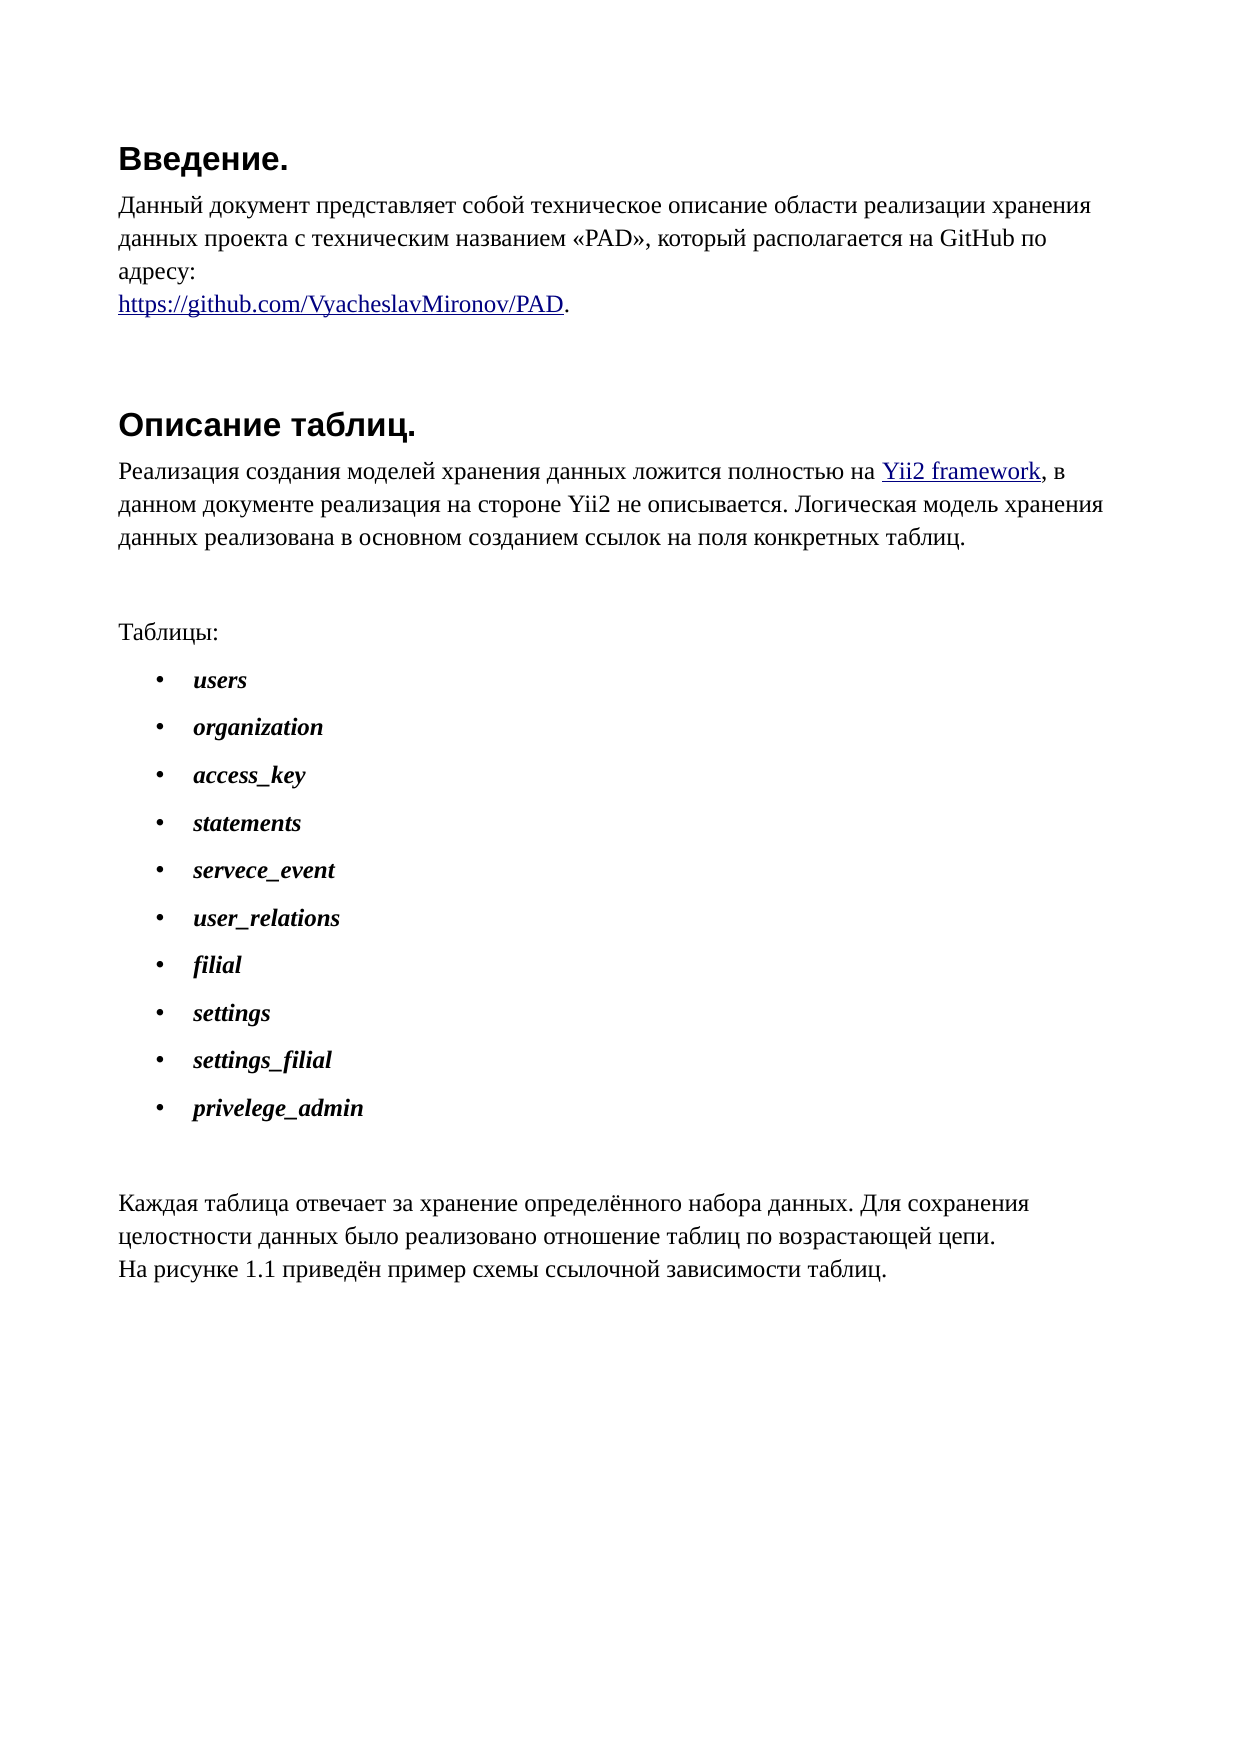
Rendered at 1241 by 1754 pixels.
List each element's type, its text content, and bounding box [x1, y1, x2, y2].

subtitle Описание таблиц. [118, 405, 1122, 443]
list users [156, 665, 1122, 693]
list organization [156, 712, 1122, 741]
text Каждая таблица отвечает за хранение определённого набора данных. Для сохранения целостности данных было реализовано отношение таблиц по возрастающей цепи. На рисунке 1.1 приведён пример схемы ссылочной зависимости таблиц. [118, 1188, 1122, 1283]
list privelege_admin [156, 1093, 1122, 1122]
list access_key [156, 760, 1122, 789]
list settings [156, 998, 1122, 1027]
text Реализация создания моделей хранения данных ложится полностью на Yii2 framework, в данном документе реализация на стороне Yii2 не описывается. Логическая модель хранения данных реализована в основном созданием ссылок на поля конкретных таблиц. [118, 456, 1122, 551]
list filial [156, 950, 1122, 979]
list servece_event [156, 855, 1122, 884]
list settings_filial [156, 1046, 1122, 1074]
text Таблицы: [118, 617, 1122, 646]
list statements [156, 808, 1122, 836]
list user_relations [156, 903, 1122, 932]
text Данный документ представляет собой техническое описание области реализации хранения данных проекта с техническим названием «PAD», который располагается на GitHub по адресу: https://github.com/VyacheslavMironov/PAD. [118, 190, 1122, 318]
subtitle Введение. [118, 139, 1122, 177]
